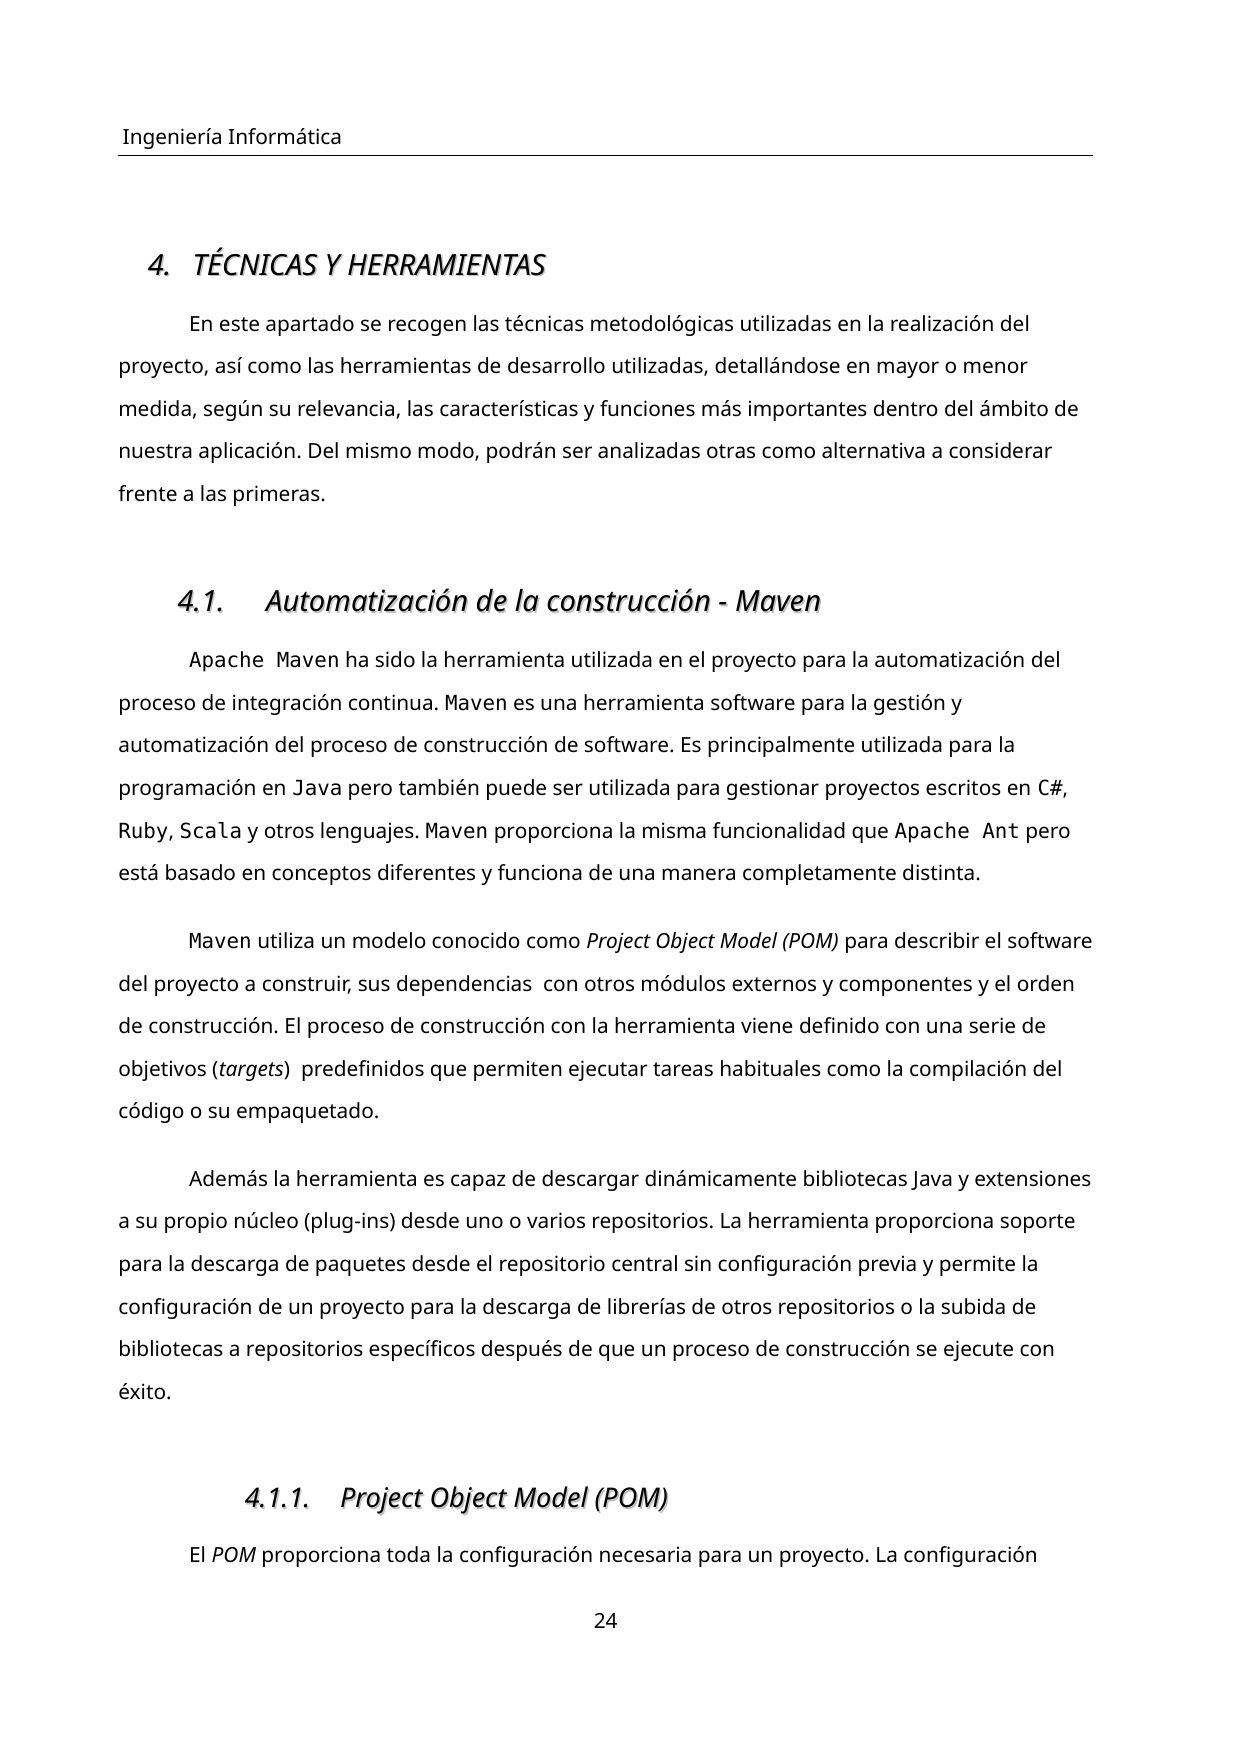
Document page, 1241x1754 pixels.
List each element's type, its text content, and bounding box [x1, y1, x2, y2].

text Apache Maven ha sido la herramienta utilizada en el proyecto para la automatización del proceso de integración continua. Maven es una herramienta software para la gestión y automatización del proceso de construcción de software. Es principalmente utilizada para la programación en Java pero también puede ser utilizada para gestionar proyectos escritos en C#, Ruby, Scala y otros lenguajes. Maven proporciona la misma funcionalidad que Apache Ant pero está basado en conceptos diferentes y funciona de una manera completamente distinta. [118, 645, 1093, 887]
text Maven utiliza un modelo conocido como Project Object Model (POM) para describir el software del proyecto a construir, sus dependencias con otros módulos externos y componentes y el orden de construcción. El proceso de construcción con la herramienta viene definido con una serie de objetivos (targets) predefinidos que permiten ejecutar tareas habituales como la compilación del código o su empaquetado. [118, 926, 1093, 1125]
text El POM proporciona toda la configuración necesaria para un proyecto. La configuración [118, 1541, 1093, 1569]
subtitle Project Object Model (POM) [310, 1479, 1093, 1516]
subtitle TÉCNICAS Y HERRAMIENTAS [148, 244, 1093, 284]
text Además la herramienta es capaz de descargar dinámicamente bibliotecas Java y extensiones a su propio núcleo (plug-ins) desde uno o varios repositorios. La herramienta proporciona soporte para la descarga de paquetes desde el repositorio central sin configuración previa y permite la configuración de un proyecto para la descarga de librerías de otros repositorios o la subida de bibliotecas a repositorios específicos después de que un proceso de construcción se ejecute con éxito. [118, 1164, 1093, 1406]
text En este apartado se recogen las técnicas metodológicas utilizadas en la realización del proyecto, así como las herramientas de desarrollo utilizadas, detallándose en mayor o menor medida, según su relevancia, las características y funciones más importantes dentro del ámbito de nuestra aplicación. Del mismo modo, podrán ser analizadas otras como alternativa a considerar frente a las primeras. [118, 309, 1093, 507]
subtitle Automatización de la construcción - Maven [177, 581, 1093, 620]
